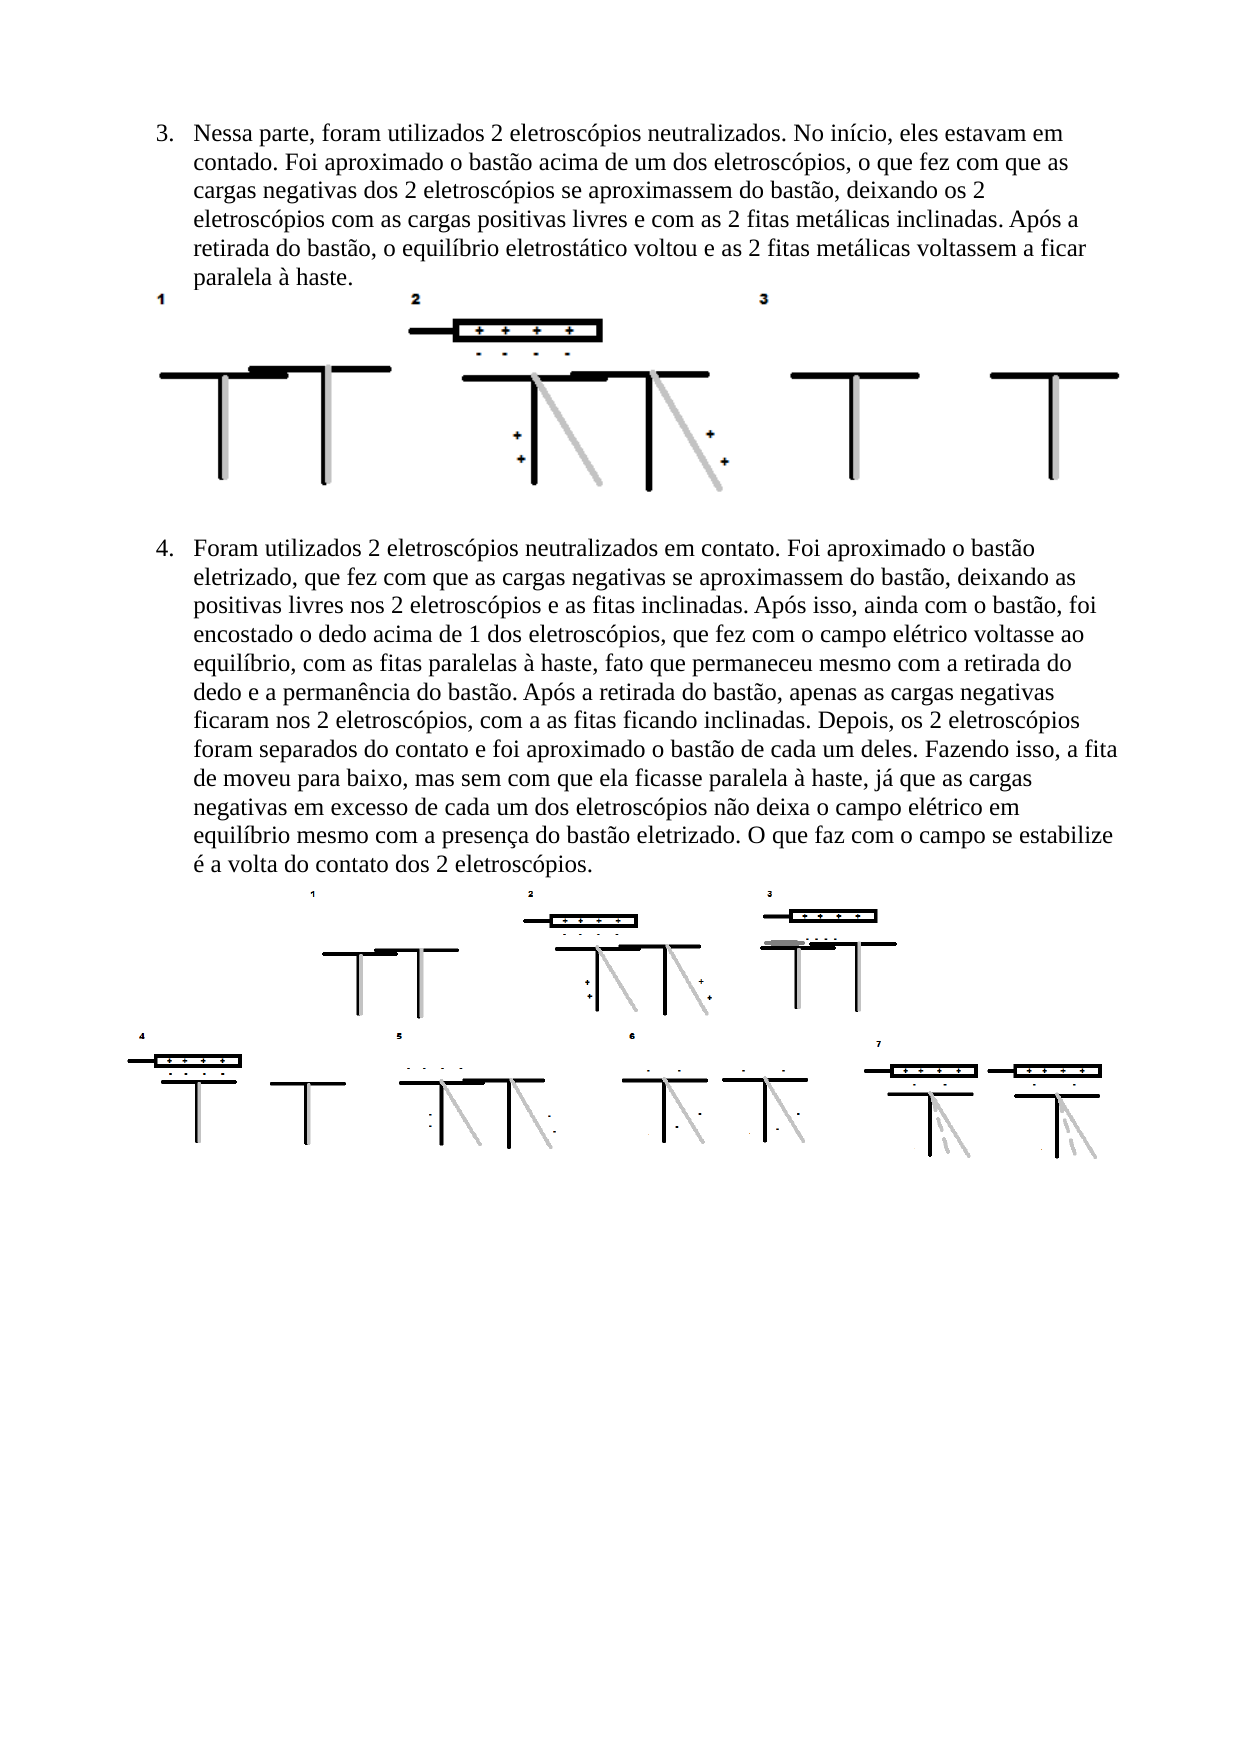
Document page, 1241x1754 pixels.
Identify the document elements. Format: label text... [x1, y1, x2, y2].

list Foram utilizados 2 eletroscópios neutralizados em contato. Foi aproximado o bastão eletrizado, que fez com que as cargas negativas se aproximassem do bastão, deixando as positivas livres nos 2 eletroscópios e as fitas inclinadas. Após isso, ainda com o bastão, foi encostado o dedo acima de 1 dos eletroscópios, que fez com o campo elétrico voltasse ao equilíbrio, com as fitas paralelas à haste, fato que permaneceu mesmo com a retirada do dedo e a permanência do bastão. Após a retirada do bastão, apenas as cargas negativas ficaram nos 2 eletroscópios, com a as fitas ficando inclinadas. Depois, os 2 eletroscópios foram separados do contato e foi aproximado o bastão de cada um deles. Fazendo isso, a fita de moveu para baixo, mas sem com que ela ficasse paralela à haste, já que as cargas negativas em excesso de cada um dos eletroscópios não deixa o campo elétrico em equilíbrio mesmo com a presença do bastão eletrizado. O que faz com o campo se estabilize é a volta do contato dos 2 eletroscópios. [156, 533, 1122, 878]
picture [140, 290, 1144, 505]
picture [118, 878, 1123, 1179]
list Nessa parte, foram utilizados 2 eletroscópios neutralizados. No início, eles estavam em contado. Foi aproximado o bastão acima de um dos eletroscópios, o que fez com que as cargas negativas dos 2 eletroscópios se aproximassem do bastão, deixando os 2 eletroscópios com as cargas positivas livres e com as 2 fitas metálicas inclinadas. Após a retirada do bastão, o equilíbrio eletrostático voltou e as 2 fitas metálicas voltassem a ficar paralela à haste. [156, 118, 1122, 290]
